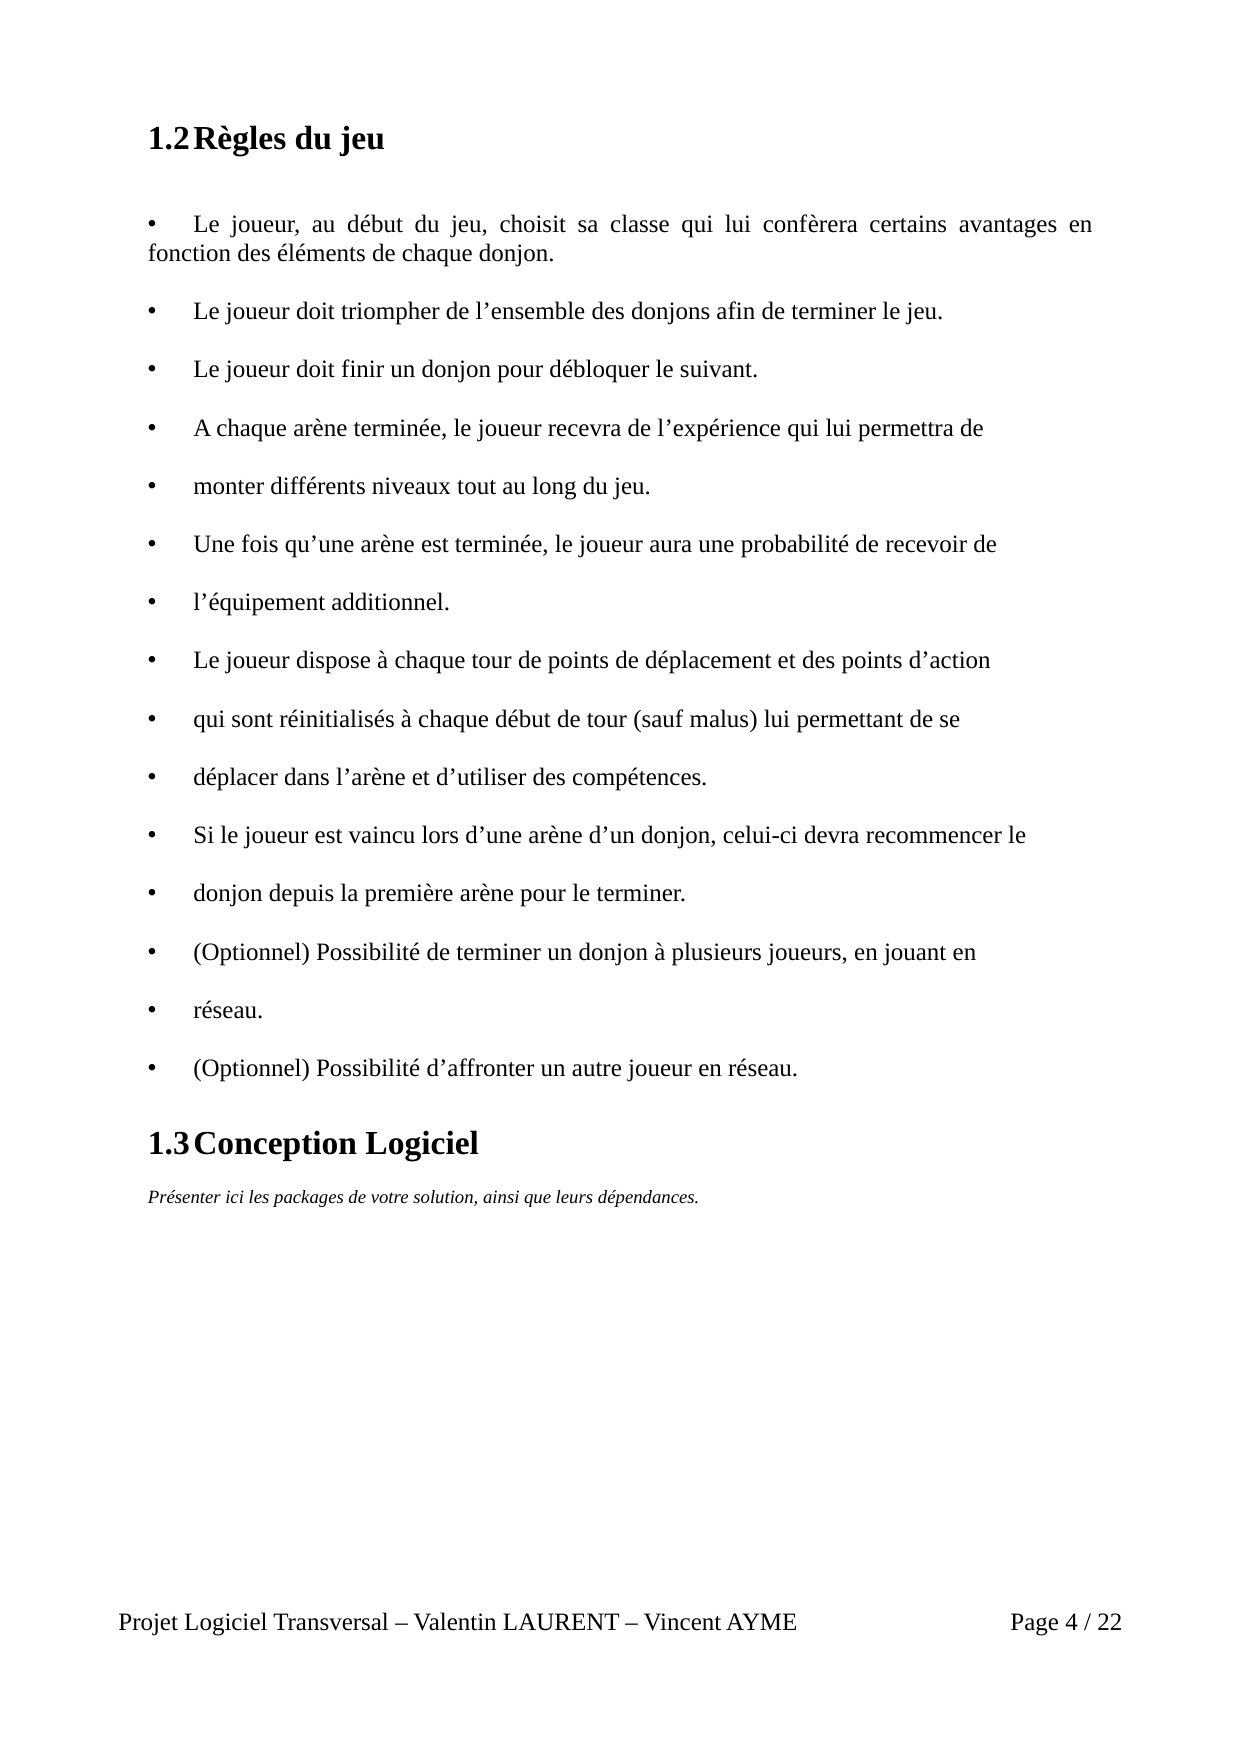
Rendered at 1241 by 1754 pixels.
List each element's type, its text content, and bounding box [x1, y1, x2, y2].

text Présenter ici les packages de votre solution, ainsi que leurs dépendances. [148, 1186, 1093, 1207]
list A chaque arène terminée, le joueur recevra de l’expérience qui lui permettra de [148, 413, 1093, 441]
list (Optionnel) Possibilité d’affronter un autre joueur en réseau. [148, 1053, 1093, 1082]
subtitle Conception Logiciel [148, 1123, 1093, 1162]
list (Optionnel) Possibilité de terminer un donjon à plusieurs joueurs, en jouant en [148, 937, 1093, 965]
list déplacer dans l’arène et d’utiliser des compétences. [148, 762, 1093, 791]
subtitle Règles du jeu [148, 118, 1093, 157]
list Une fois qu’une arène est terminée, le joueur aura une probabilité de recevoir de [148, 529, 1093, 558]
list Le joueur dispose à chaque tour de points de déplacement et des points d’action [148, 646, 1093, 674]
list donjon depuis la première arène pour le terminer. [148, 878, 1093, 907]
list qui sont réinitialisés à chaque début de tour (sauf malus) lui permettant de se [148, 704, 1093, 732]
list Le joueur, au début du jeu, choisit sa classe qui lui confèrera certains avantages en fonction des éléments de chaque donjon. [148, 209, 1093, 267]
list l’équipement additionnel. [148, 587, 1093, 616]
list Si le joueur est vaincu lors d’une arène d’un donjon, celui-ci devra recommencer le [148, 820, 1093, 849]
list Le joueur doit finir un donjon pour débloquer le suivant. [148, 354, 1093, 383]
list Le joueur doit triompher de l’ensemble des donjons afin de terminer le jeu. [148, 296, 1093, 325]
list réseau. [148, 995, 1093, 1024]
list monter différents niveaux tout au long du jeu. [148, 471, 1093, 499]
